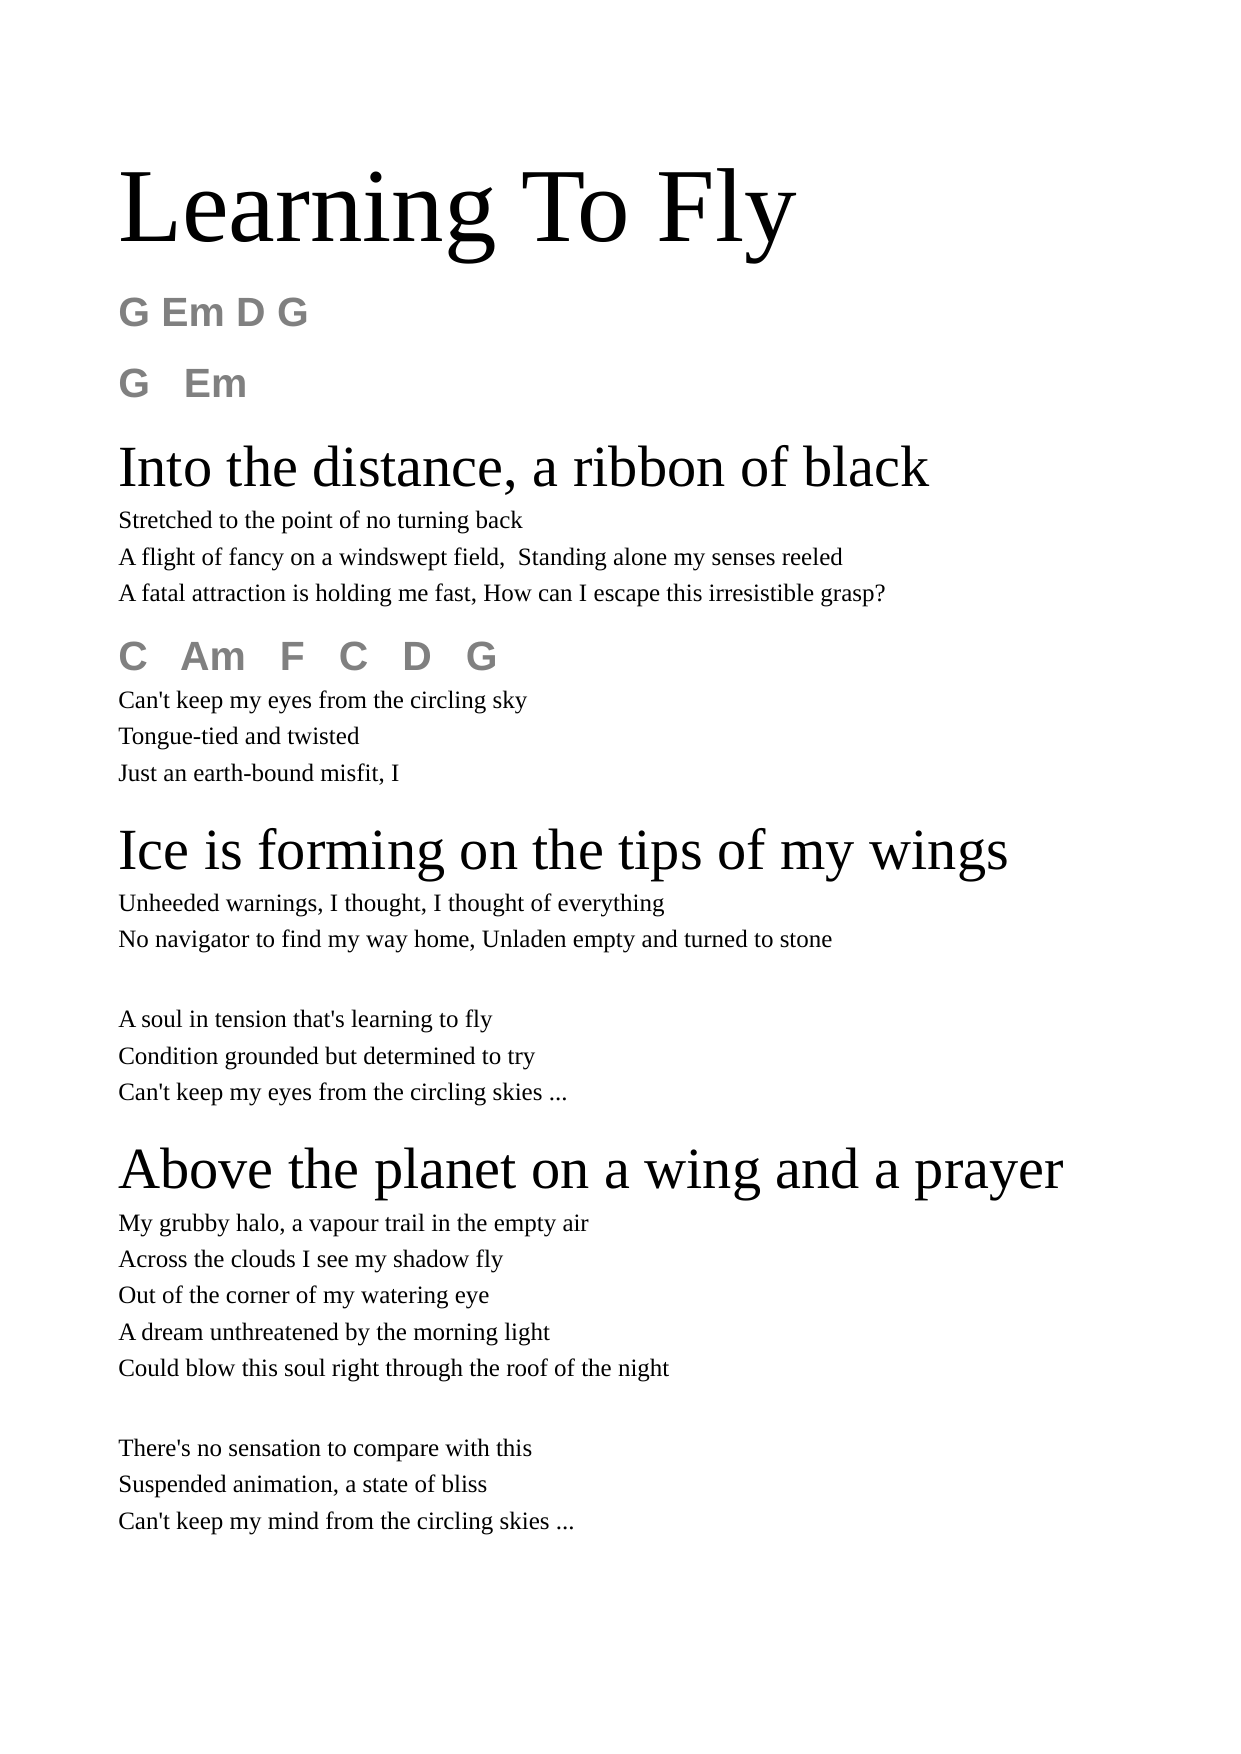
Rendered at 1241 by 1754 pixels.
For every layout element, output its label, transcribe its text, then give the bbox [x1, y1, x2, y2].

text Suspended animation, a state of bliss [118, 1476, 1122, 1497]
subtitle Above the planet on a wing and a prayer [118, 1134, 1122, 1201]
subtitle Ice is forming on the tips of my wings [118, 815, 1122, 882]
text Unheeded warnings, I thought, I thought of everything [118, 894, 506, 916]
text There's no sensation to compare with this [118, 1439, 1122, 1461]
text Just an earth-bound misfit, I [118, 764, 1122, 785]
text Can't keep my eyes from the circling skies ... [118, 1083, 1122, 1105]
subtitle C Am F C D G [118, 632, 1122, 679]
text Could blow this soul right through the roof of the night [647, 1359, 1122, 1381]
text Can't keep my eyes from the circling sky [118, 691, 1122, 713]
subtitle Learning To Fly [118, 143, 1122, 264]
subtitle Into the distance, a ribbon of black [118, 432, 1122, 499]
text Could blow this soul right through the roof of the night [448, 1359, 651, 1381]
text A flight of fancy on a windswept field, Standing alone my senses reeled [174, 548, 1122, 569]
text No navigator to find my way home, Unladen empty and turned to stone [118, 931, 1122, 952]
text Out of the corner of my watering eye [118, 1287, 1122, 1308]
text Condition grounded but determined to try [118, 1047, 1122, 1068]
subtitle G Em [118, 359, 1122, 406]
text Could blow this soul right through the roof of the night [118, 1359, 361, 1381]
text Tongue-tied and twisted [118, 727, 1122, 749]
text Unheeded warnings, I thought, I thought of everything [502, 894, 1122, 916]
text A dream unthreatened by the morning light [118, 1323, 532, 1344]
text Could blow this soul right through the roof of the night [357, 1359, 452, 1381]
text Can't keep my mind from the circling skies ... [118, 1512, 1122, 1533]
text A soul in tension that's learning to fly [118, 1011, 1122, 1032]
text Across the clouds I see my shadow fly [118, 1250, 1122, 1272]
subtitle G Em D G [118, 288, 1122, 335]
text My grubby halo, a vapour trail in the empty air [118, 1214, 1122, 1235]
text Stretched to the point of no turning back [118, 512, 1122, 533]
text A fatal attraction is holding me fast, How can I escape this irresistible grasp? [118, 584, 1122, 606]
text A dream unthreatened by the morning light [529, 1323, 1122, 1344]
